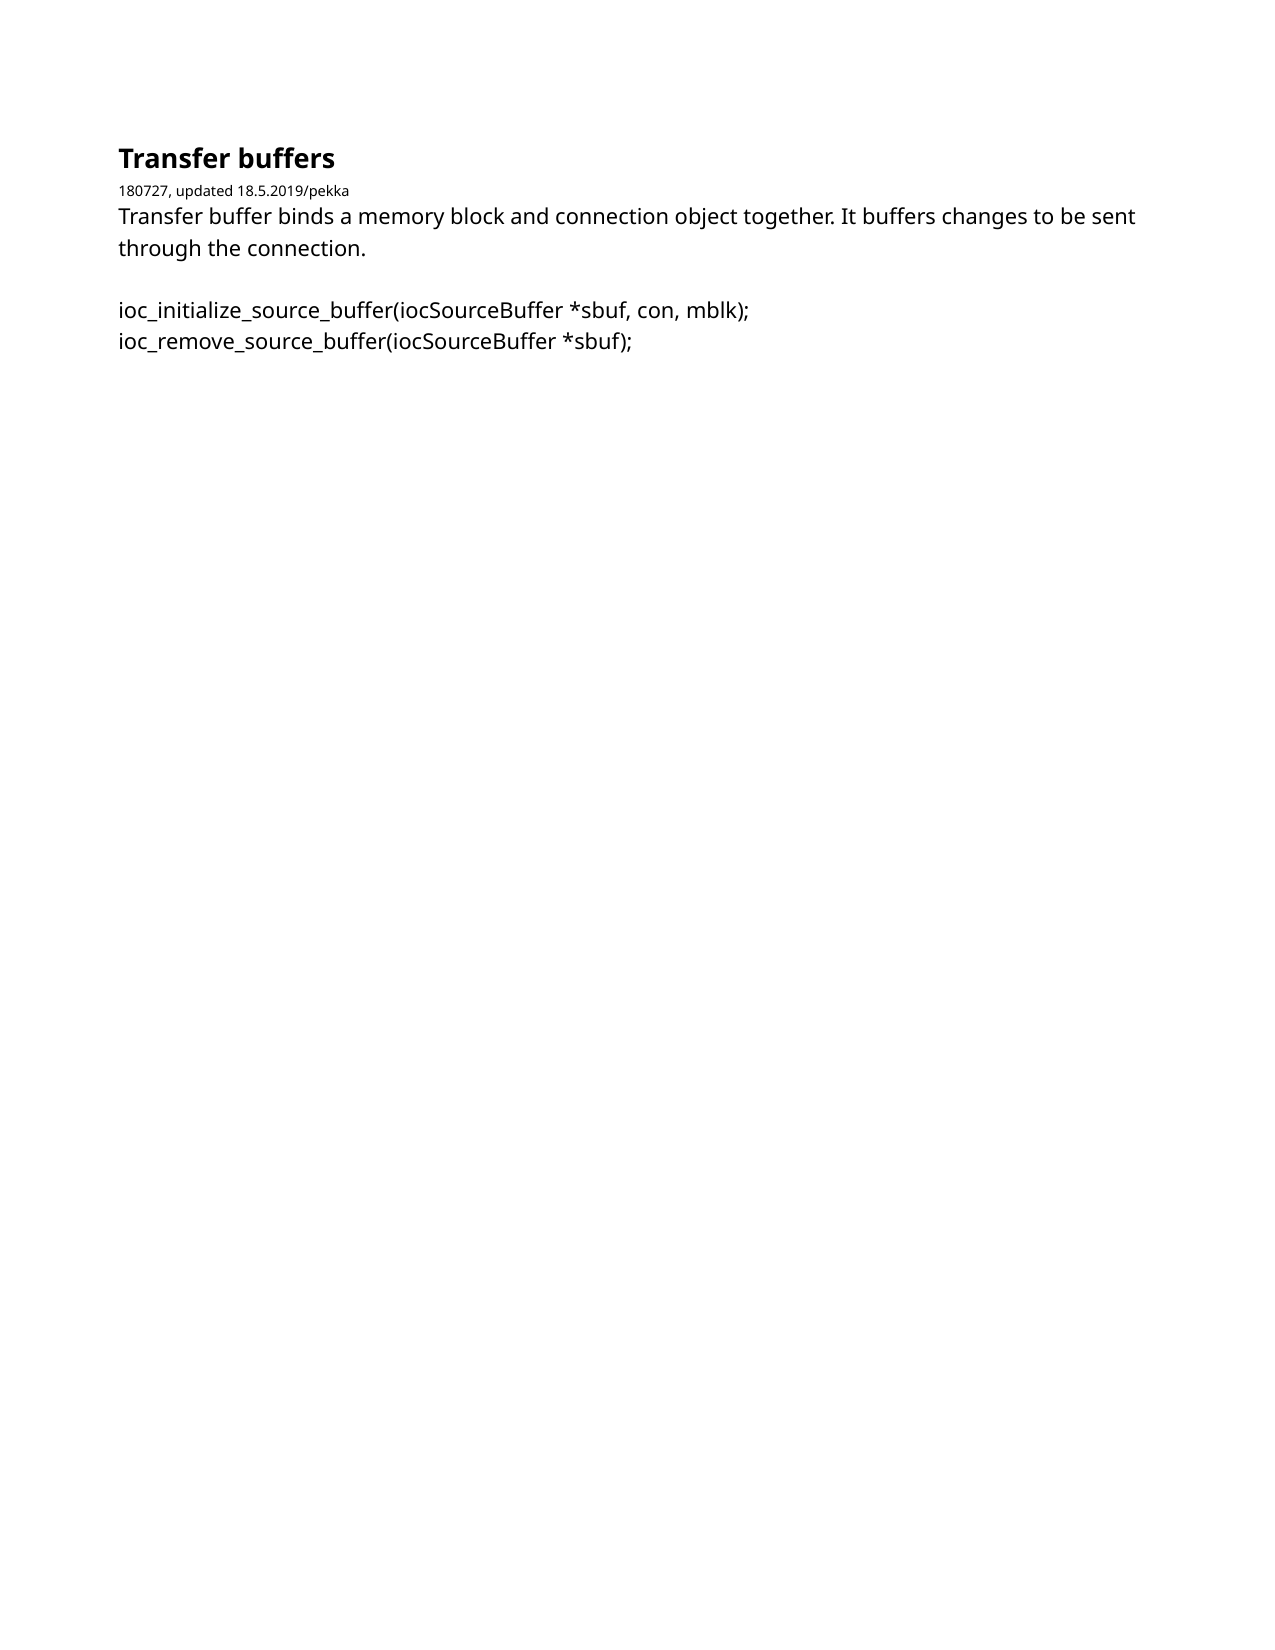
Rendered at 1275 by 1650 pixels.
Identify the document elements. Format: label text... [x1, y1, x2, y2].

text Transfer buffer binds a memory block and connection object together. It buffers changes to be sent through the connection. [118, 201, 1157, 262]
subtitle Transfer buffers [118, 139, 1157, 176]
text ioc_remove_source_buffer(iocSourceBuffer *sbuf); [118, 326, 1157, 356]
text ioc_initialize_source_buffer(iocSourceBuffer *sbuf, con, mblk); [118, 295, 1157, 325]
text 180727, updated 18.5.2019/pekka [118, 181, 1157, 200]
